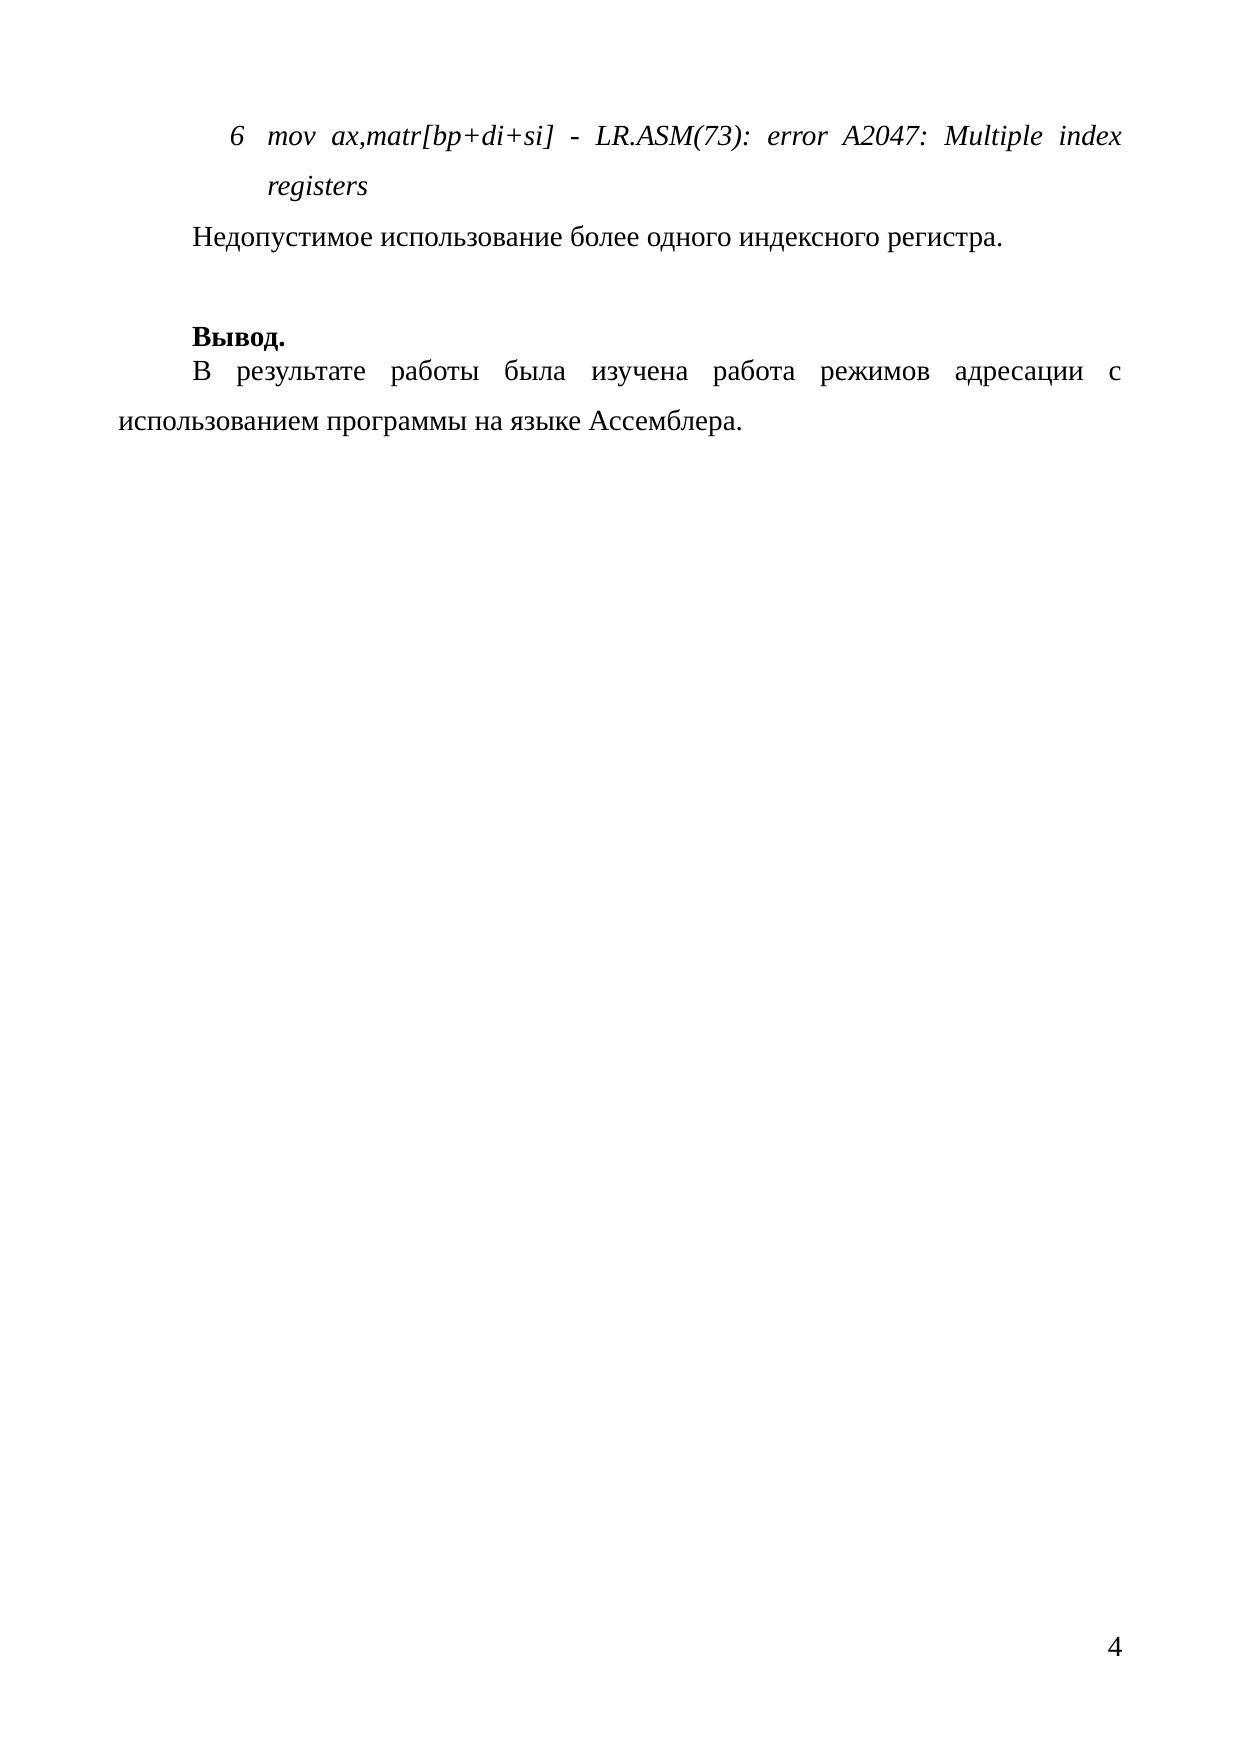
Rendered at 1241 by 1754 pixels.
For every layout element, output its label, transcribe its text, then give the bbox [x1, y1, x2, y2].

list mov ax,matr[bp+di+si] - LR.ASM(73): error A2047: Multiple index registers [229, 118, 1122, 202]
text В результате работы была изучена работа режимов адресации с использованием программы на языке Ассемблера. [118, 353, 1122, 437]
subtitle Вывод. [118, 319, 1122, 353]
text Недопустимое использование более одного индексного регистра. [118, 219, 1122, 252]
